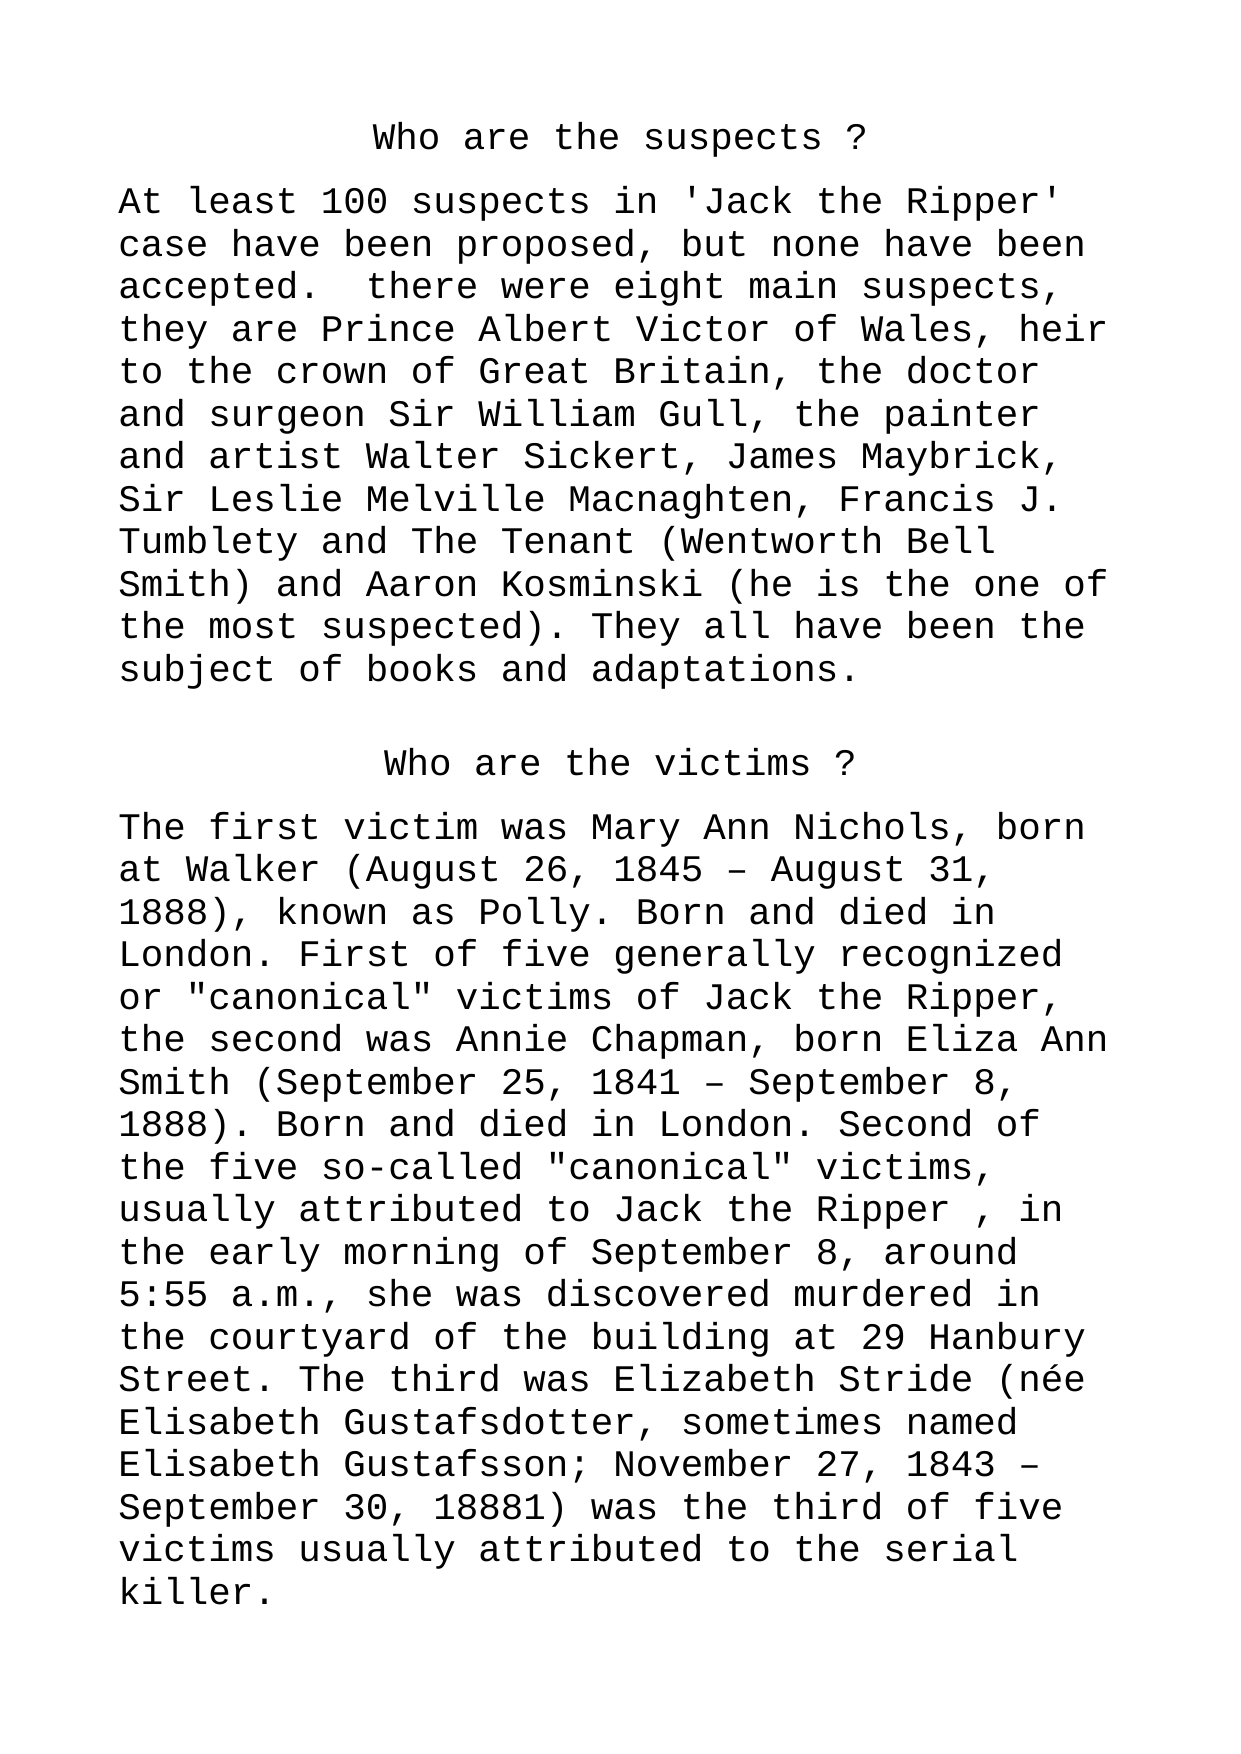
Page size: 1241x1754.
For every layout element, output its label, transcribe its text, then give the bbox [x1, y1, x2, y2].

text Who are the suspects ? [118, 118, 1122, 161]
text The first victim was Mary Ann Nichols, born at Walker (August 26, 1845 – August 31, 1888), known as Polly. Born and died in London. First of five generally recognized or "canonical" victims of Jack the Ripper, the second was Annie Chapman, born Eliza Ann Smith (September 25, 1841 – September 8, 1888). Born and died in London. Second of the five so-called "canonical" victims, usually attributed to Jack the Ripper , in the early morning of September 8, around 5:55 a.m., she was discovered murdered in the courtyard of the building at 29 Hanbury Street. The third was Elizabeth Stride (née Elisabeth Gustafsdotter, sometimes named Elisabeth Gustafsson; November 27, 1843 – September 30, 18881) was the third of five victims usually attributed to the serial killer. [118, 808, 1122, 1616]
text Who are the victims ? [118, 744, 1122, 786]
text At least 100 suspects in 'Jack the Ripper' case have been proposed, but none have been accepted. there were eight main suspects, they are Prince Albert Victor of Wales, heir to the crown of Great Britain, the doctor and surgeon Sir William Gull, the painter and artist Walter Sickert, James Maybrick, Sir Leslie Melville Macnaghten, Francis J. Tumblety and The Tenant (Wentworth Bell Smith) and Aaron Kosminski (he is the one of the most suspected). They all have been the subject of books and adaptations. [118, 183, 1122, 693]
